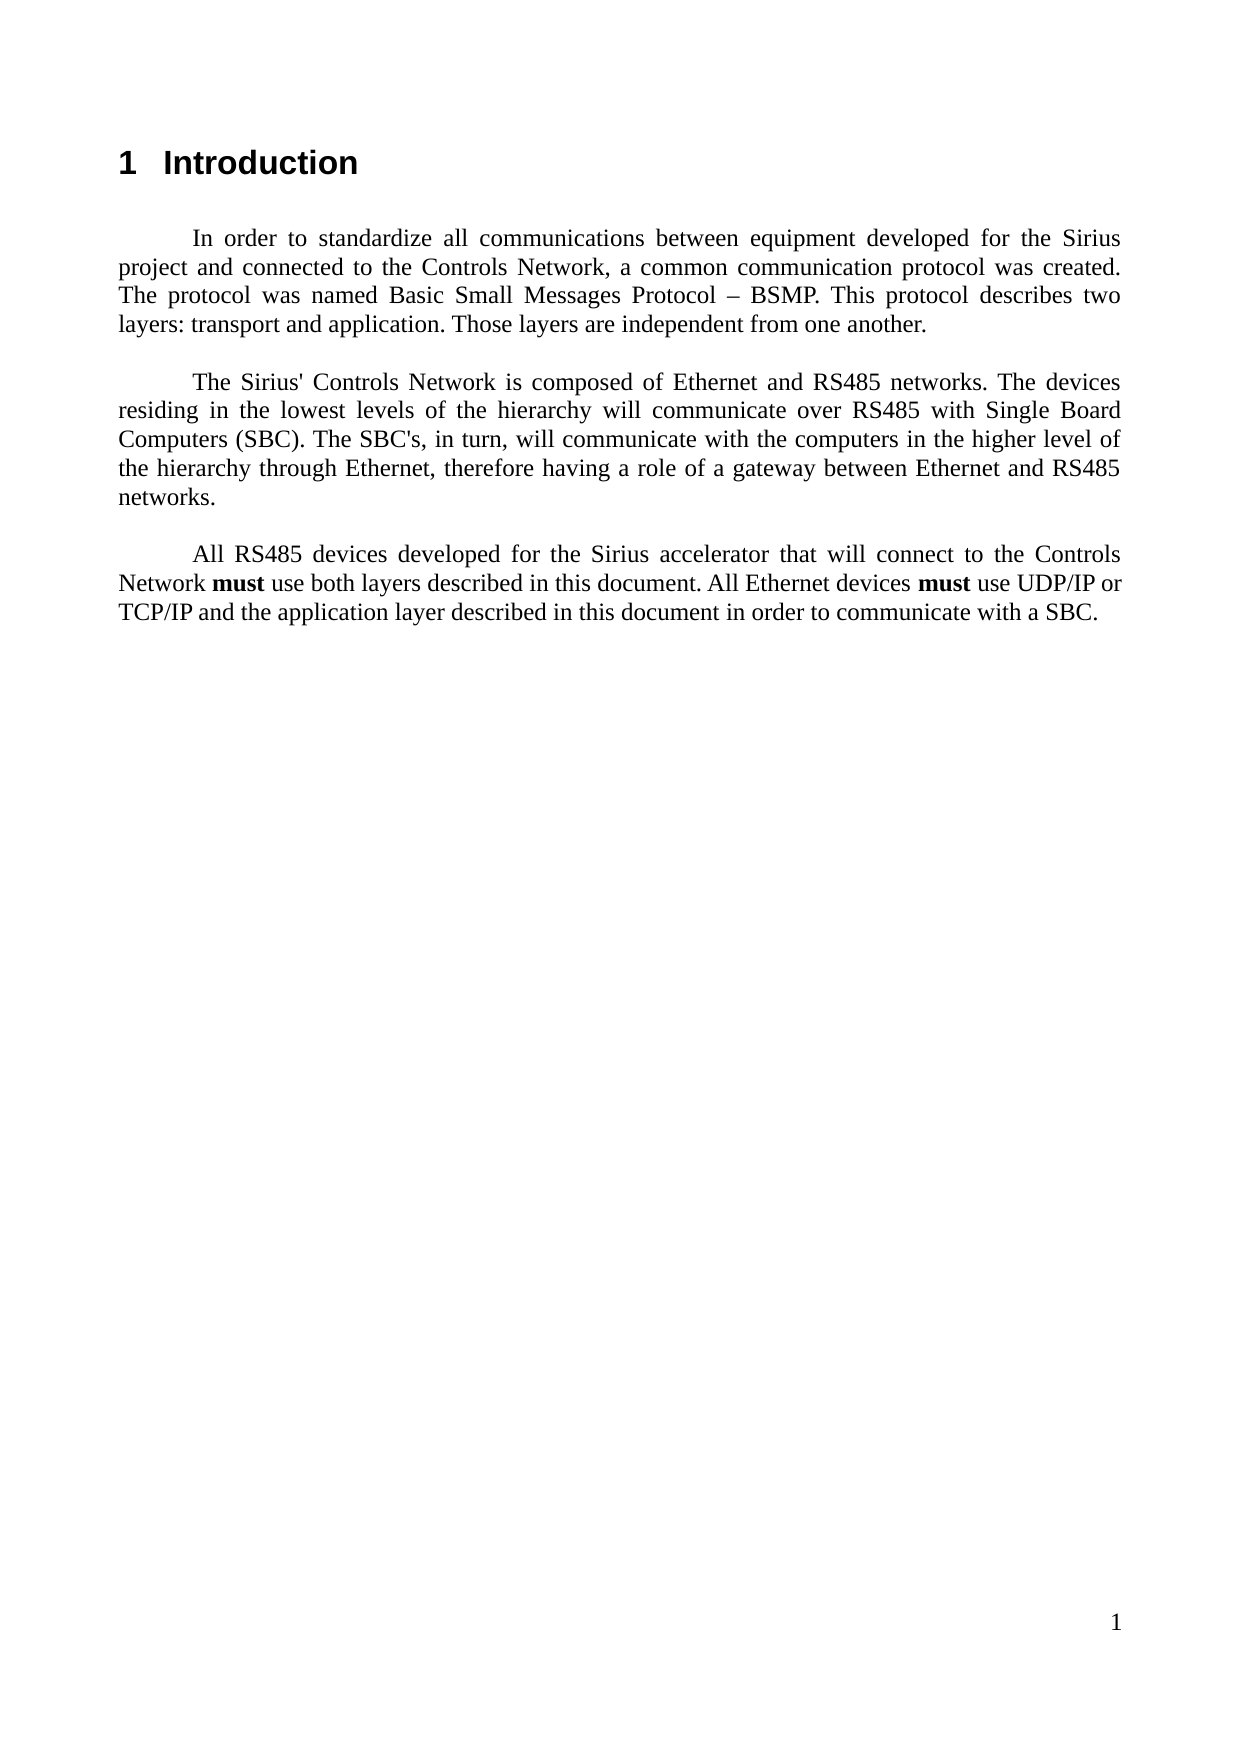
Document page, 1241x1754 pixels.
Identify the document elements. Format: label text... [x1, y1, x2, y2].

subtitle Introduction [118, 143, 1122, 182]
text All RS485 devices developed for the Sirius accelerator that will connect to the Controls Network must use both layers described in this document. All Ethernet devices must use UDP/IP or TCP/IP and the application layer described in this document in order to communicate with a SBC. [118, 539, 1122, 626]
text The Sirius' Controls Network is composed of Ethernet and RS485 networks. The devices residing in the lowest levels of the hierarchy will communicate over RS485 with Single Board Computers (SBC). The SBC's, in turn, will communicate with the computers in the higher level of the hierarchy through Ethernet, therefore having a role of a gateway between Ethernet and RS485 networks. [118, 367, 1122, 511]
text In order to standardize all communications between equipment developed for the Sirius project and connected to the Controls Network, a common communication protocol was created. The protocol was named Basic Small Messages Protocol – BSMP. This protocol describes two layers: transport and application. Those layers are independent from one another. [118, 223, 1122, 338]
